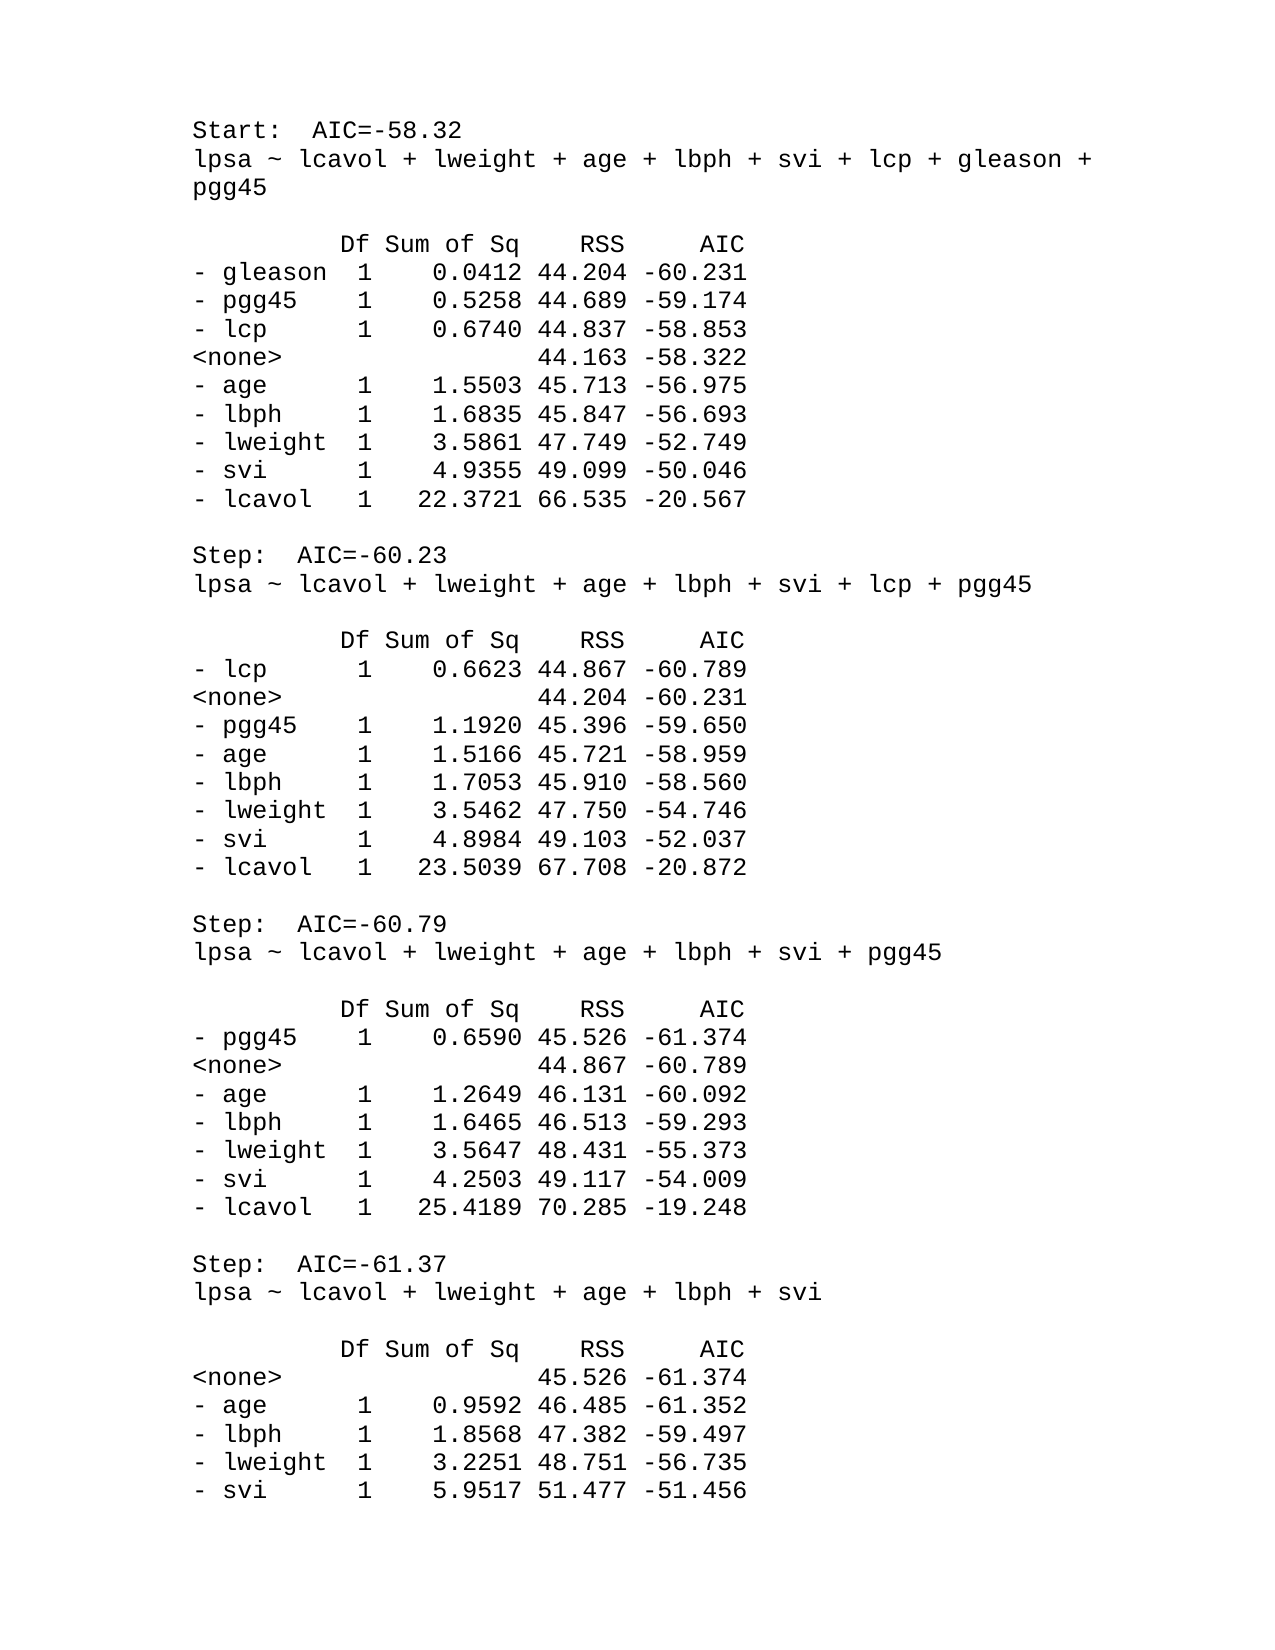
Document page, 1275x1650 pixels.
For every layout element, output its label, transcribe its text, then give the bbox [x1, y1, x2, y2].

text - pgg45 1 1.1920 45.396 -59.650 [118, 713, 1157, 741]
text - age 1 1.5166 45.721 -58.959 [118, 741, 1157, 770]
text Df Sum of Sq RSS AIC [118, 996, 1157, 1025]
text Step: AIC=-61.37 [118, 1251, 1157, 1280]
text lpsa ~ lcavol + lweight + age + lbph + svi + lcp + gleason + [118, 146, 1157, 175]
text <none> 44.163 -58.322 [118, 345, 1157, 373]
text Df Sum of Sq RSS AIC [118, 231, 1157, 260]
text - svi 1 4.8984 49.103 -52.037 [118, 826, 1157, 855]
text - lcp 1 0.6623 44.867 -60.789 [118, 656, 1157, 685]
text - age 1 1.5503 45.713 -56.975 [118, 373, 1157, 401]
text - lcavol 1 22.3721 66.535 -20.567 [118, 486, 1157, 515]
text - svi 1 4.9355 49.099 -50.046 [118, 458, 1157, 486]
text - svi 1 5.9517 51.477 -51.456 [118, 1478, 1157, 1506]
text - lbph 1 1.7053 45.910 -58.560 [118, 770, 1157, 798]
text Df Sum of Sq RSS AIC [118, 628, 1157, 656]
text lpsa ~ lcavol + lweight + age + lbph + svi + pgg45 [118, 940, 1157, 968]
text - age 1 1.2649 46.131 -60.092 [118, 1081, 1157, 1110]
text - pgg45 1 0.6590 45.526 -61.374 [118, 1025, 1157, 1053]
text pgg45 [118, 175, 1157, 203]
text - age 1 0.9592 46.485 -61.352 [118, 1393, 1157, 1421]
text - lbph 1 1.8568 47.382 -59.497 [118, 1421, 1157, 1450]
text <none> 44.867 -60.789 [118, 1053, 1157, 1081]
text - svi 1 4.2503 49.117 -54.009 [118, 1166, 1157, 1195]
text - lcavol 1 23.5039 67.708 -20.872 [118, 855, 1157, 883]
text - lweight 1 3.5647 48.431 -55.373 [118, 1138, 1157, 1166]
text <none> 45.526 -61.374 [118, 1365, 1157, 1393]
text <none> 44.204 -60.231 [118, 685, 1157, 713]
text - pgg45 1 0.5258 44.689 -59.174 [118, 288, 1157, 316]
text lpsa ~ lcavol + lweight + age + lbph + svi [118, 1280, 1157, 1308]
text Df Sum of Sq RSS AIC [118, 1336, 1157, 1365]
text - lbph 1 1.6465 46.513 -59.293 [118, 1110, 1157, 1138]
text - lweight 1 3.5861 47.749 -52.749 [118, 430, 1157, 458]
text lpsa ~ lcavol + lweight + age + lbph + svi + lcp + pgg45 [118, 571, 1157, 600]
text - lcp 1 0.6740 44.837 -58.853 [118, 316, 1157, 345]
text Step: AIC=-60.23 [118, 543, 1157, 571]
text - lweight 1 3.5462 47.750 -54.746 [118, 798, 1157, 826]
text - lcavol 1 25.4189 70.285 -19.248 [118, 1195, 1157, 1223]
text - lbph 1 1.6835 45.847 -56.693 [118, 401, 1157, 430]
text Step: AIC=-60.79 [118, 911, 1157, 940]
text - gleason 1 0.0412 44.204 -60.231 [118, 260, 1157, 288]
text - lweight 1 3.2251 48.751 -56.735 [118, 1450, 1157, 1478]
text Start: AIC=-58.32 [118, 118, 1157, 146]
